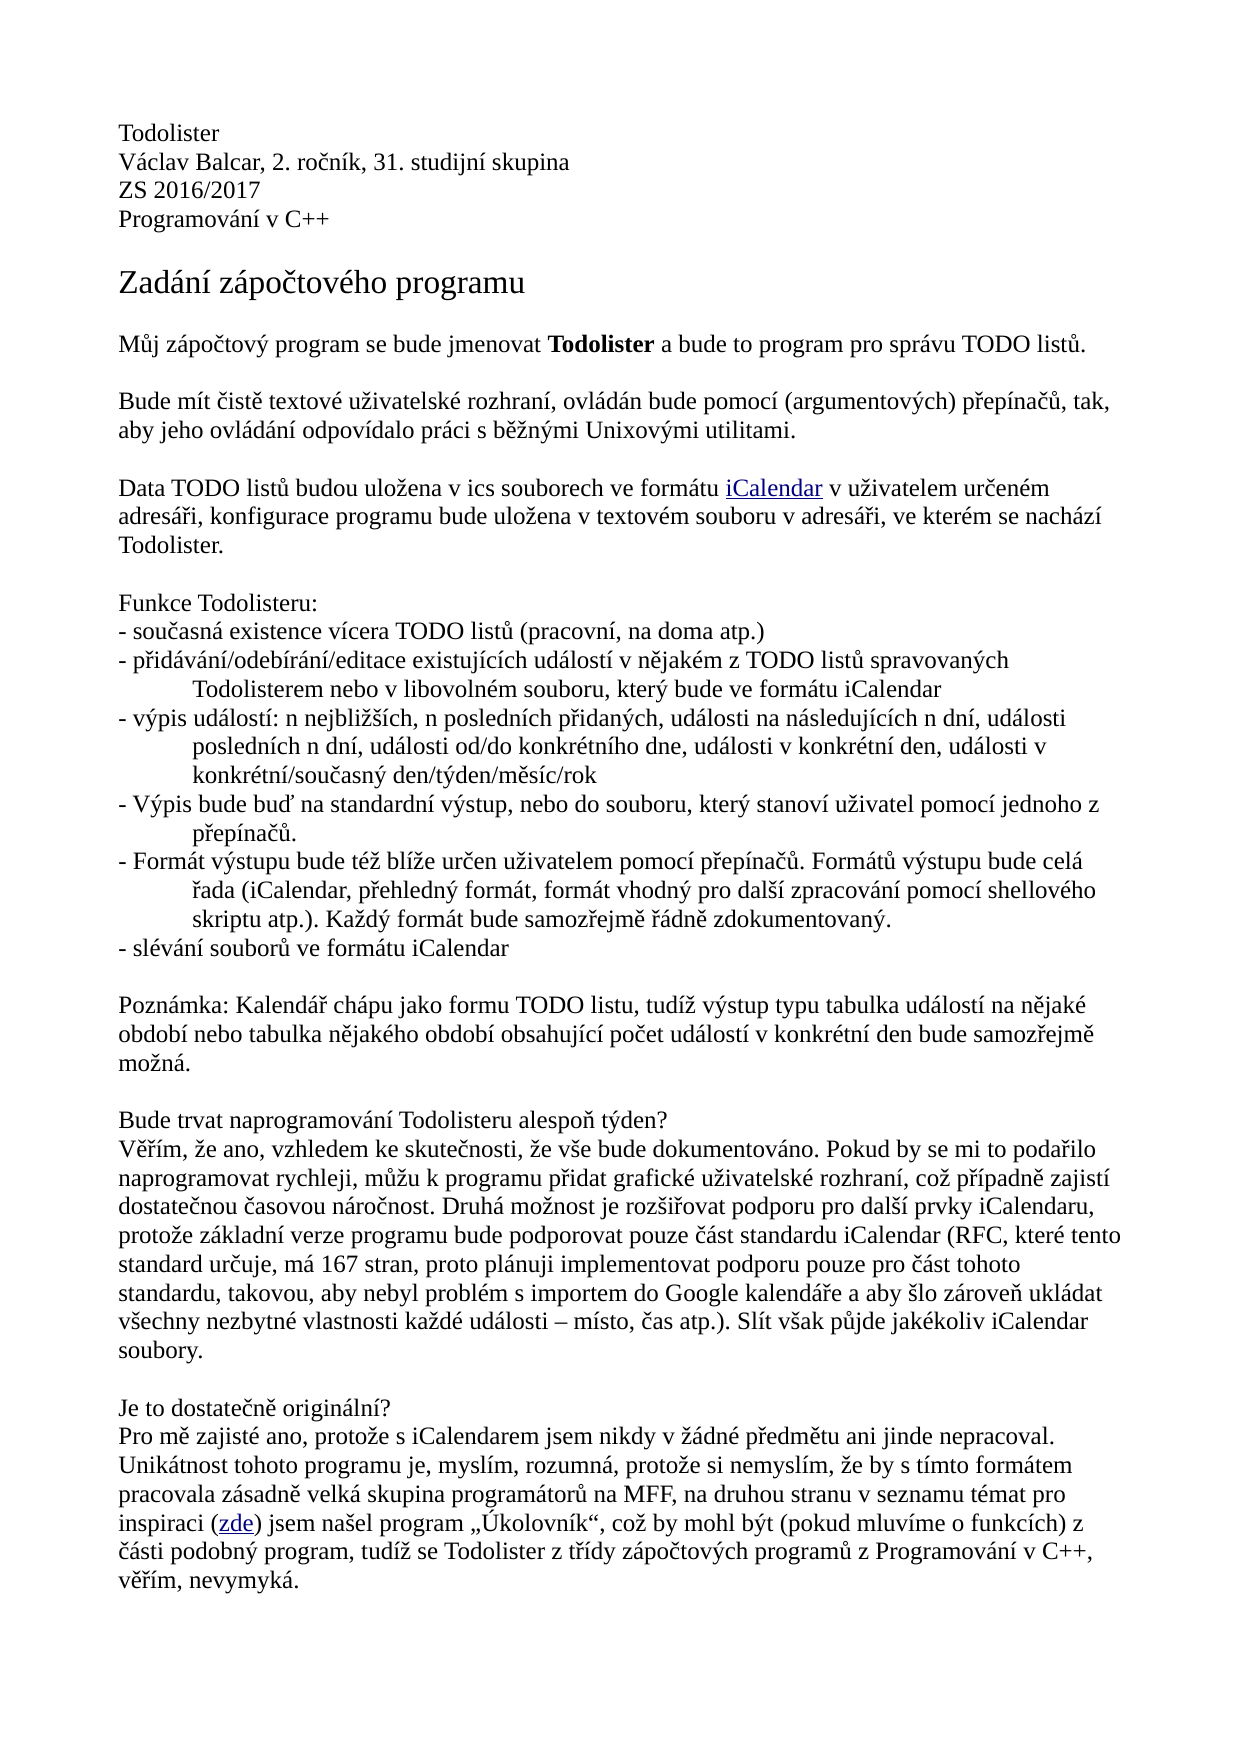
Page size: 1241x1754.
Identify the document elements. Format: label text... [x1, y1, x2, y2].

text - Výpis bude buď na standardní výstup, nebo do souboru, který stanoví uživatel pomocí jednoho z přepínačů. [118, 789, 1122, 846]
text - současná existence vícera TODO listů (pracovní, na doma atp.) [118, 616, 1122, 645]
text Bude mít čistě textové uživatelské rozhraní, ovládán bude pomocí (argumentových) přepínačů, tak, aby jeho ovládání odpovídalo práci s běžnými Unixovými utilitami. [118, 386, 1122, 444]
text Věřím, že ano, vzhledem ke skutečnosti, že vše bude dokumentováno. Pokud by se mi to podařilo naprogramovat rychleji, můžu k programu přidat grafické uživatelské rozhraní, což případně zajistí dostatečnou časovou náročnost. Druhá možnost je rozšiřovat podporu pro další prvky iCalendaru, protože základní verze programu bude podporovat pouze část standardu iCalendar (RFC, které tento standard určuje, má 167 stran, proto plánuji implementovat podporu pouze pro část tohoto standardu, takovou, aby nebyl problém s importem do Google kalendáře a aby šlo zároveň ukládat všechny nezbytné vlastnosti každé události – místo, čas atp.). Slít však půjde jakékoliv iCalendar soubory. [118, 1134, 1122, 1364]
text Todolister [118, 118, 1122, 147]
text Zadání zápočtového programu [118, 262, 1122, 300]
text Data TODO listů budou uložena v ics souborech ve formátu iCalendar v uživatelem určeném adresáři, konfigurace programu bude uložena v textovém souboru v adresáři, ve kterém se nachází Todolister. [118, 473, 1122, 559]
text Bude trvat naprogramování Todolisteru alespoň týden? [118, 1105, 1122, 1134]
text - výpis událostí: n nejbližších, n posledních přidaných, události na následujících n dní, události posledních n dní, události od/do konkrétního dne, události v konkrétní den, události v konkrétní/současný den/týden/měsíc/rok [118, 703, 1122, 789]
text Můj zápočtový program se bude jmenovat Todolister a bude to program pro správu TODO listů. [118, 329, 1122, 358]
text Funkce Todolisteru: [118, 588, 1122, 616]
text Václav Balcar, 2. ročník, 31. studijní skupina [118, 147, 1122, 176]
text Programování v C++ [118, 204, 1122, 233]
text Je to dostatečně originální? [118, 1393, 1122, 1421]
text Pro mě zajisté ano, protože s iCalendarem jsem nikdy v žádné předmětu ani jinde nepracoval. Unikátnost tohoto programu je, myslím, rozumná, protože si nemyslím, že by s tímto formátem pracovala zásadně velká skupina programátorů na MFF, na druhou stranu v seznamu témat pro inspiraci (zde) jsem našel program „Úkolovník“, což by mohl být (pokud mluvíme o funkcích) z části podobný program, tudíž se Todolister z třídy zápočtových programů z Programování v C++, věřím, nevymyká. [118, 1421, 1122, 1594]
text - přidávání/odebírání/editace existujících událostí v nějakém z TODO listů spravovaných Todolisterem nebo v libovolném souboru, který bude ve formátu iCalendar [118, 645, 1122, 703]
text - Formát výstupu bude též blíže určen uživatelem pomocí přepínačů. Formátů výstupu bude celá řada (iCalendar, přehledný formát, formát vhodný pro další zpracování pomocí shellového skriptu atp.). Každý formát bude samozřejmě řádně zdokumentovaný. [118, 846, 1122, 933]
text Poznámka: Kalendář chápu jako formu TODO listu, tudíž výstup typu tabulka událostí na nějaké období nebo tabulka nějakého období obsahující počet událostí v konkrétní den bude samozřejmě možná. [118, 990, 1122, 1076]
text ZS 2016/2017 [118, 176, 1122, 204]
text - slévání souborů ve formátu iCalendar [118, 933, 1122, 961]
